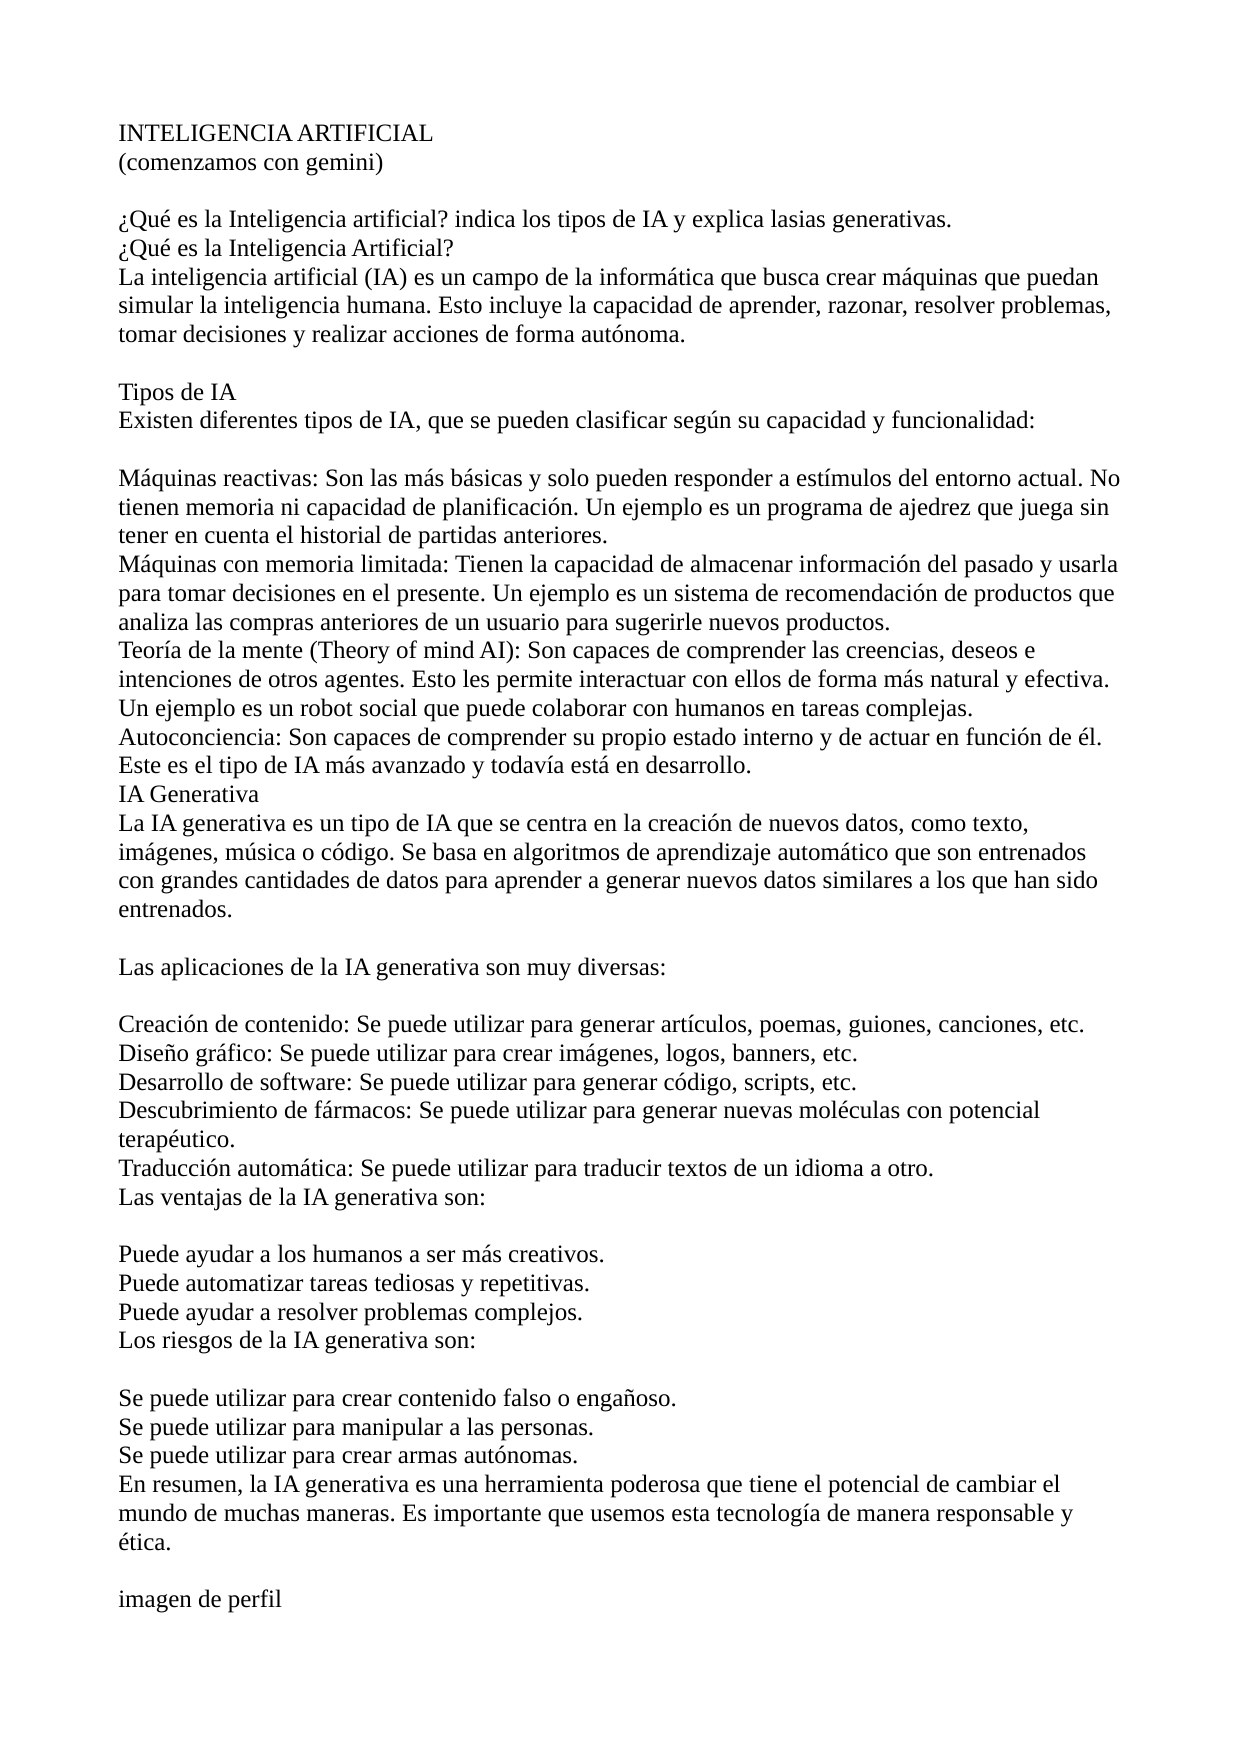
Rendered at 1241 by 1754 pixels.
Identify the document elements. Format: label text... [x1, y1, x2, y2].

text Autoconciencia: Son capaces de comprender su propio estado interno y de actuar en función de él. Este es el tipo de IA más avanzado y todavía está en desarrollo. [118, 722, 1122, 779]
text (comenzamos con gemini) [118, 147, 1122, 176]
text Puede automatizar tareas tediosas y repetitivas. [118, 1268, 1122, 1297]
text IA Generativa [118, 779, 1122, 808]
text Existen diferentes tipos de IA, que se pueden clasificar según su capacidad y funcionalidad: [118, 406, 1122, 434]
text La IA generativa es un tipo de IA que se centra en la creación de nuevos datos, como texto, imágenes, música o código. Se basa en algoritmos de aprendizaje automático que son entrenados con grandes cantidades de datos para aprender a generar nuevos datos similares a los que han sido entrenados. [118, 808, 1122, 923]
text Creación de contenido: Se puede utilizar para generar artículos, poemas, guiones, canciones, etc. [118, 1009, 1122, 1038]
text Se puede utilizar para manipular a las personas. [118, 1412, 1122, 1441]
text Se puede utilizar para crear contenido falso o engañoso. [118, 1383, 1122, 1412]
text Máquinas con memoria limitada: Tienen la capacidad de almacenar información del pasado y usarla para tomar decisiones en el presente. Un ejemplo es un sistema de recomendación de productos que analiza las compras anteriores de un usuario para sugerirle nuevos productos. [118, 549, 1122, 636]
text Máquinas reactivas: Son las más básicas y solo pueden responder a estímulos del entorno actual. No tienen memoria ni capacidad de planificación. Un ejemplo es un programa de ajedrez que juega sin tener en cuenta el historial de partidas anteriores. [118, 463, 1122, 549]
text Desarrollo de software: Se puede utilizar para generar código, scripts, etc. [118, 1067, 1122, 1096]
text Se puede utilizar para crear armas autónomas. [118, 1441, 1122, 1469]
text imagen de perfil [118, 1584, 1122, 1613]
text Las ventajas de la IA generativa son: [118, 1182, 1122, 1211]
text Puede ayudar a resolver problemas complejos. [118, 1297, 1122, 1326]
text INTELIGENCIA ARTIFICIAL [118, 118, 1122, 147]
text Puede ayudar a los humanos a ser más creativos. [118, 1239, 1122, 1268]
text Los riesgos de la IA generativa son: [118, 1326, 1122, 1354]
text Tipos de IA [118, 377, 1122, 406]
text Las aplicaciones de la IA generativa son muy diversas: [118, 952, 1122, 981]
text Descubrimiento de fármacos: Se puede utilizar para generar nuevas moléculas con potencial terapéutico. [118, 1096, 1122, 1153]
text ¿Qué es la Inteligencia Artificial? [118, 233, 1122, 262]
text Traducción automática: Se puede utilizar para traducir textos de un idioma a otro. [118, 1153, 1122, 1182]
text Diseño gráfico: Se puede utilizar para crear imágenes, logos, banners, etc. [118, 1038, 1122, 1067]
text ¿Qué es la Inteligencia artificial? indica los tipos de IA y explica lasias generativas. [118, 204, 1122, 233]
text Teoría de la mente (Theory of mind AI): Son capaces de comprender las creencias, deseos e intenciones de otros agentes. Esto les permite interactuar con ellos de forma más natural y efectiva. Un ejemplo es un robot social que puede colaborar con humanos en tareas complejas. [118, 636, 1122, 722]
text En resumen, la IA generativa es una herramienta poderosa que tiene el potencial de cambiar el mundo de muchas maneras. Es importante que usemos esta tecnología de manera responsable y ética. [118, 1469, 1122, 1556]
text La inteligencia artificial (IA) es un campo de la informática que busca crear máquinas que puedan simular la inteligencia humana. Esto incluye la capacidad de aprender, razonar, resolver problemas, tomar decisiones y realizar acciones de forma autónoma. [118, 262, 1122, 348]
